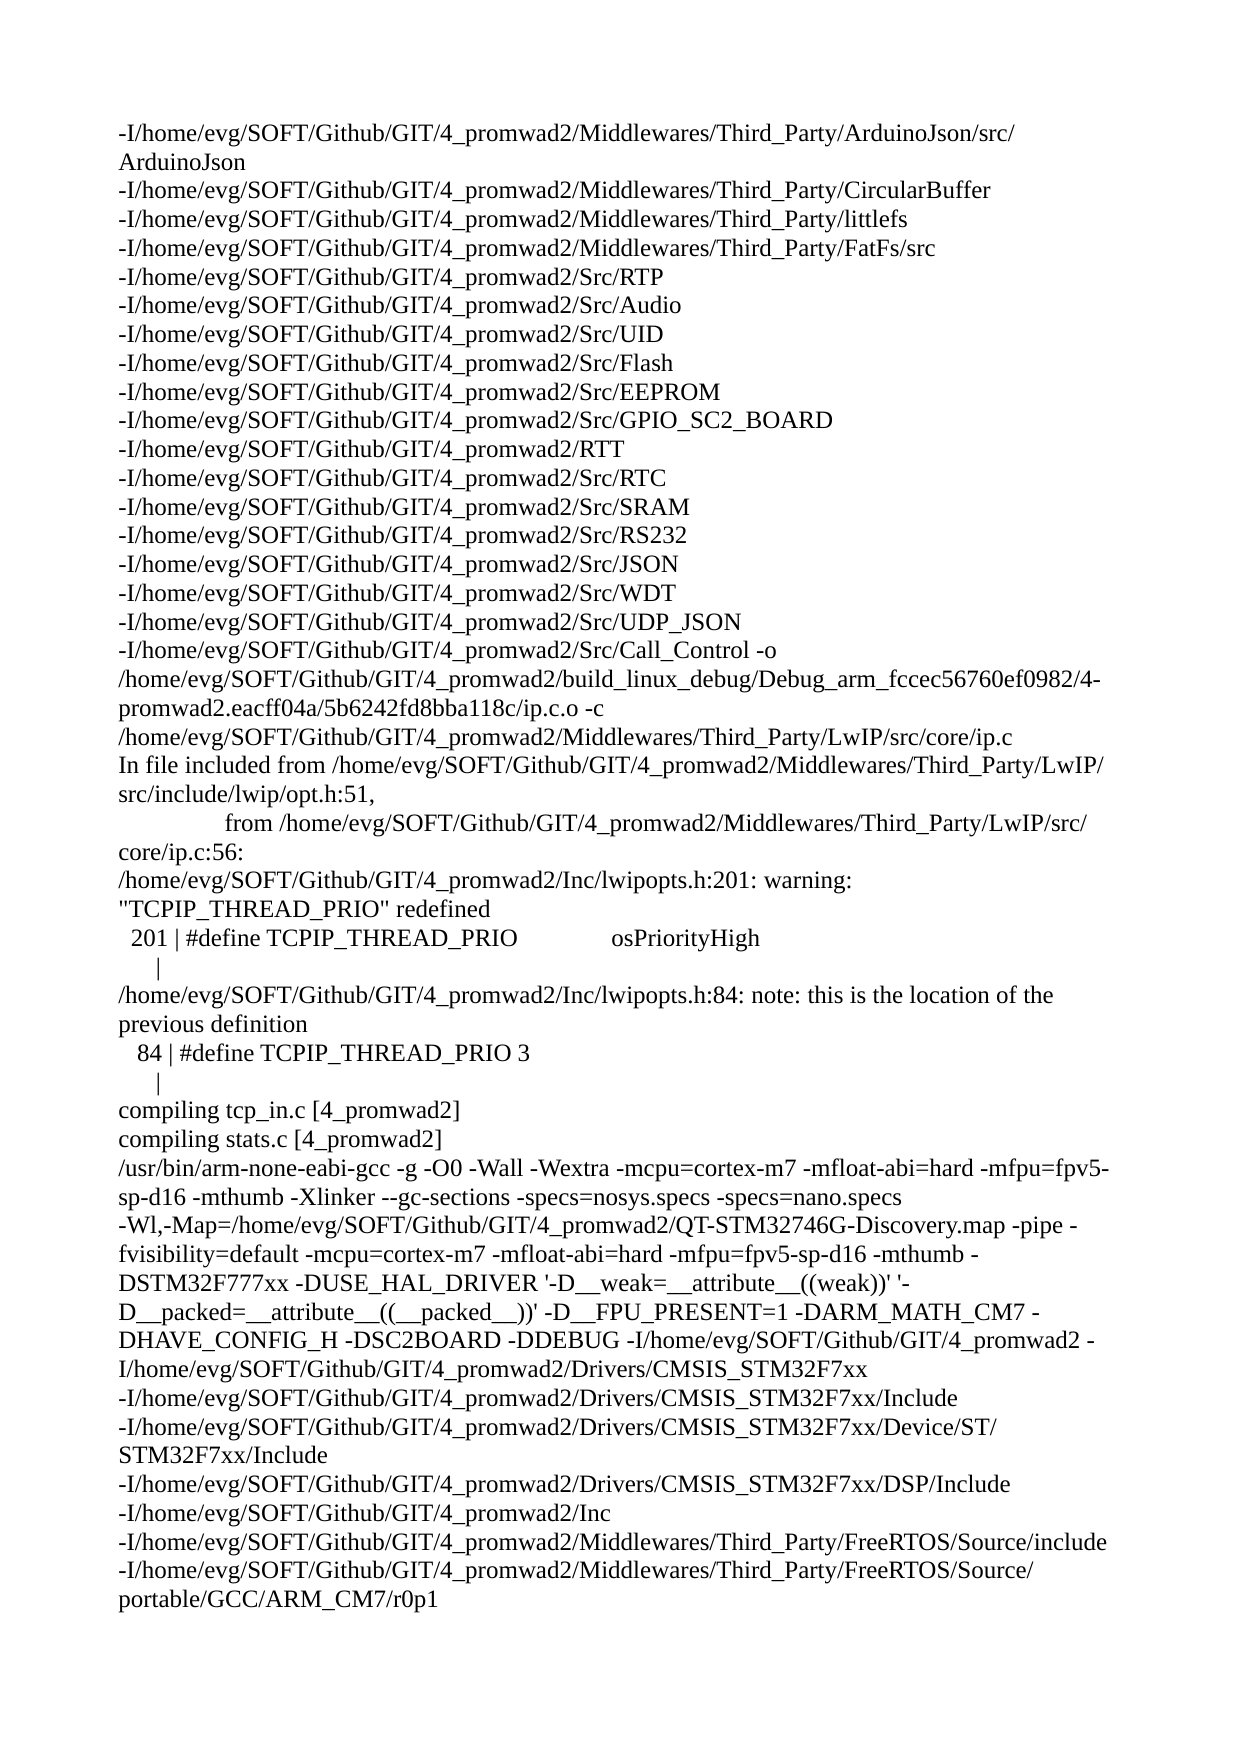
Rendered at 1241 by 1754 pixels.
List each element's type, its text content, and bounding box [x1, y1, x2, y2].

text from /home/evg/SOFT/Github/GIT/4_promwad2/Middlewares/Third_Party/LwIP/src/core/ip.c:56: [118, 808, 1122, 866]
text /home/evg/SOFT/Github/GIT/4_promwad2/Inc/lwipopts.h:84: note: this is the location of the previous definition [118, 981, 1122, 1038]
text | [118, 1067, 1122, 1096]
text 84 | #define TCPIP_THREAD_PRIO 3 [118, 1038, 1122, 1067]
text compiling tcp_in.c [4_promwad2] [118, 1096, 1122, 1124]
text 201 | #define TCPIP_THREAD_PRIO osPriorityHigh [118, 923, 1122, 952]
text /home/evg/SOFT/Github/GIT/4_promwad2/Inc/lwipopts.h:201: warning: "TCPIP_THREAD_PRIO" redefined [118, 866, 1122, 923]
text | [118, 952, 1122, 981]
text -I/home/evg/SOFT/Github/GIT/4_promwad2/Middlewares/Third_Party/ArduinoJson/src/ArduinoJson -I/home/evg/SOFT/Github/GIT/4_promwad2/Middlewares/Third_Party/CircularBuffer -I/home/evg/SOFT/Github/GIT/4_promwad2/Middlewares/Third_Party/littlefs -I/home/evg/SOFT/Github/GIT/4_promwad2/Middlewares/Third_Party/FatFs/src -I/home/evg/SOFT/Github/GIT/4_promwad2/Src/RTP -I/home/evg/SOFT/Github/GIT/4_promwad2/Src/Audio -I/home/evg/SOFT/Github/GIT/4_promwad2/Src/UID -I/home/evg/SOFT/Github/GIT/4_promwad2/Src/Flash -I/home/evg/SOFT/Github/GIT/4_promwad2/Src/EEPROM -I/home/evg/SOFT/Github/GIT/4_promwad2/Src/GPIO_SC2_BOARD -I/home/evg/SOFT/Github/GIT/4_promwad2/RTT -I/home/evg/SOFT/Github/GIT/4_promwad2/Src/RTC -I/home/evg/SOFT/Github/GIT/4_promwad2/Src/SRAM -I/home/evg/SOFT/Github/GIT/4_promwad2/Src/RS232 -I/home/evg/SOFT/Github/GIT/4_promwad2/Src/JSON -I/home/evg/SOFT/Github/GIT/4_promwad2/Src/WDT -I/home/evg/SOFT/Github/GIT/4_promwad2/Src/UDP_JSON -I/home/evg/SOFT/Github/GIT/4_promwad2/Src/Call_Control -o /home/evg/SOFT/Github/GIT/4_promwad2/build_linux_debug/Debug_arm_fccec56760ef0982/4-promwad2.eacff04a/5b6242fd8bba118c/ip.c.o -c /home/evg/SOFT/Github/GIT/4_promwad2/Middlewares/Third_Party/LwIP/src/core/ip.c [118, 118, 1122, 751]
text compiling stats.c [4_promwad2] [118, 1124, 1122, 1153]
text /usr/bin/arm-none-eabi-gcc -g -O0 -Wall -Wextra -mcpu=cortex-m7 -mfloat-abi=hard -mfpu=fpv5-sp-d16 -mthumb -Xlinker --gc-sections -specs=nosys.specs -specs=nano.specs -Wl,-Map=/home/evg/SOFT/Github/GIT/4_promwad2/QT-STM32746G-Discovery.map -pipe -fvisibility=default -mcpu=cortex-m7 -mfloat-abi=hard -mfpu=fpv5-sp-d16 -mthumb -DSTM32F777xx -DUSE_HAL_DRIVER '-D__weak=__attribute__((weak))' '-D__packed=__attribute__((__packed__))' -D__FPU_PRESENT=1 -DARM_MATH_CM7 -DHAVE_CONFIG_H -DSC2BOARD -DDEBUG -I/home/evg/SOFT/Github/GIT/4_promwad2 -I/home/evg/SOFT/Github/GIT/4_promwad2/Drivers/CMSIS_STM32F7xx -I/home/evg/SOFT/Github/GIT/4_promwad2/Drivers/CMSIS_STM32F7xx/Include -I/home/evg/SOFT/Github/GIT/4_promwad2/Drivers/CMSIS_STM32F7xx/Device/ST/STM32F7xx/Include -I/home/evg/SOFT/Github/GIT/4_promwad2/Drivers/CMSIS_STM32F7xx/DSP/Include -I/home/evg/SOFT/Github/GIT/4_promwad2/Inc -I/home/evg/SOFT/Github/GIT/4_promwad2/Middlewares/Third_Party/FreeRTOS/Source/include -I/home/evg/SOFT/Github/GIT/4_promwad2/Middlewares/Third_Party/FreeRTOS/Source/portable/GCC/ARM_CM7/r0p1 [118, 1153, 1122, 1613]
text In file included from /home/evg/SOFT/Github/GIT/4_promwad2/Middlewares/Third_Party/LwIP/src/include/lwip/opt.h:51, [118, 751, 1122, 808]
